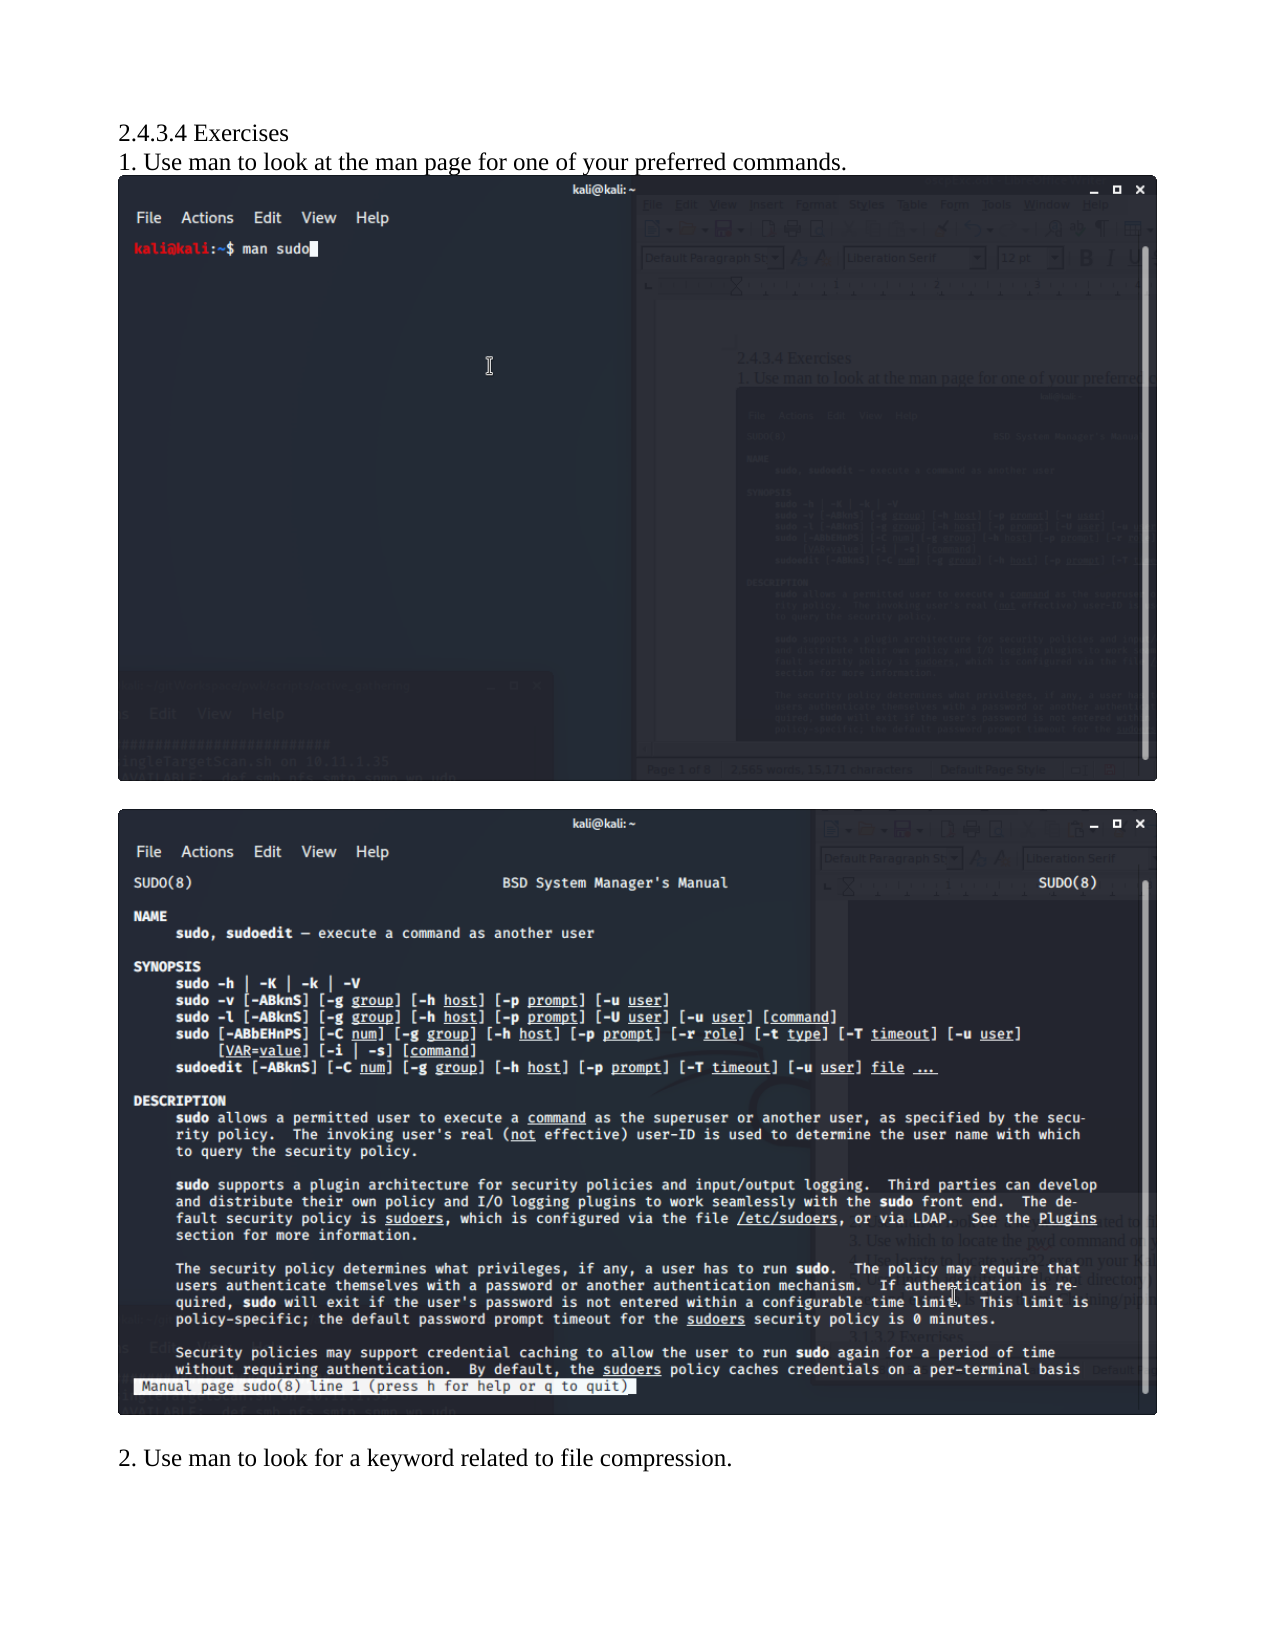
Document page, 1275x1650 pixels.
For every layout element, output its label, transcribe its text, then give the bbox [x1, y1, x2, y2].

text 1. Use man to look at the man page for one of your preferred commands. [118, 147, 1157, 175]
text 2.4.3.4 Exercises [118, 118, 1157, 147]
picture [118, 809, 1157, 1415]
picture [118, 175, 1157, 781]
text 2. Use man to look for a keyword related to file compression. [118, 1443, 1157, 1472]
